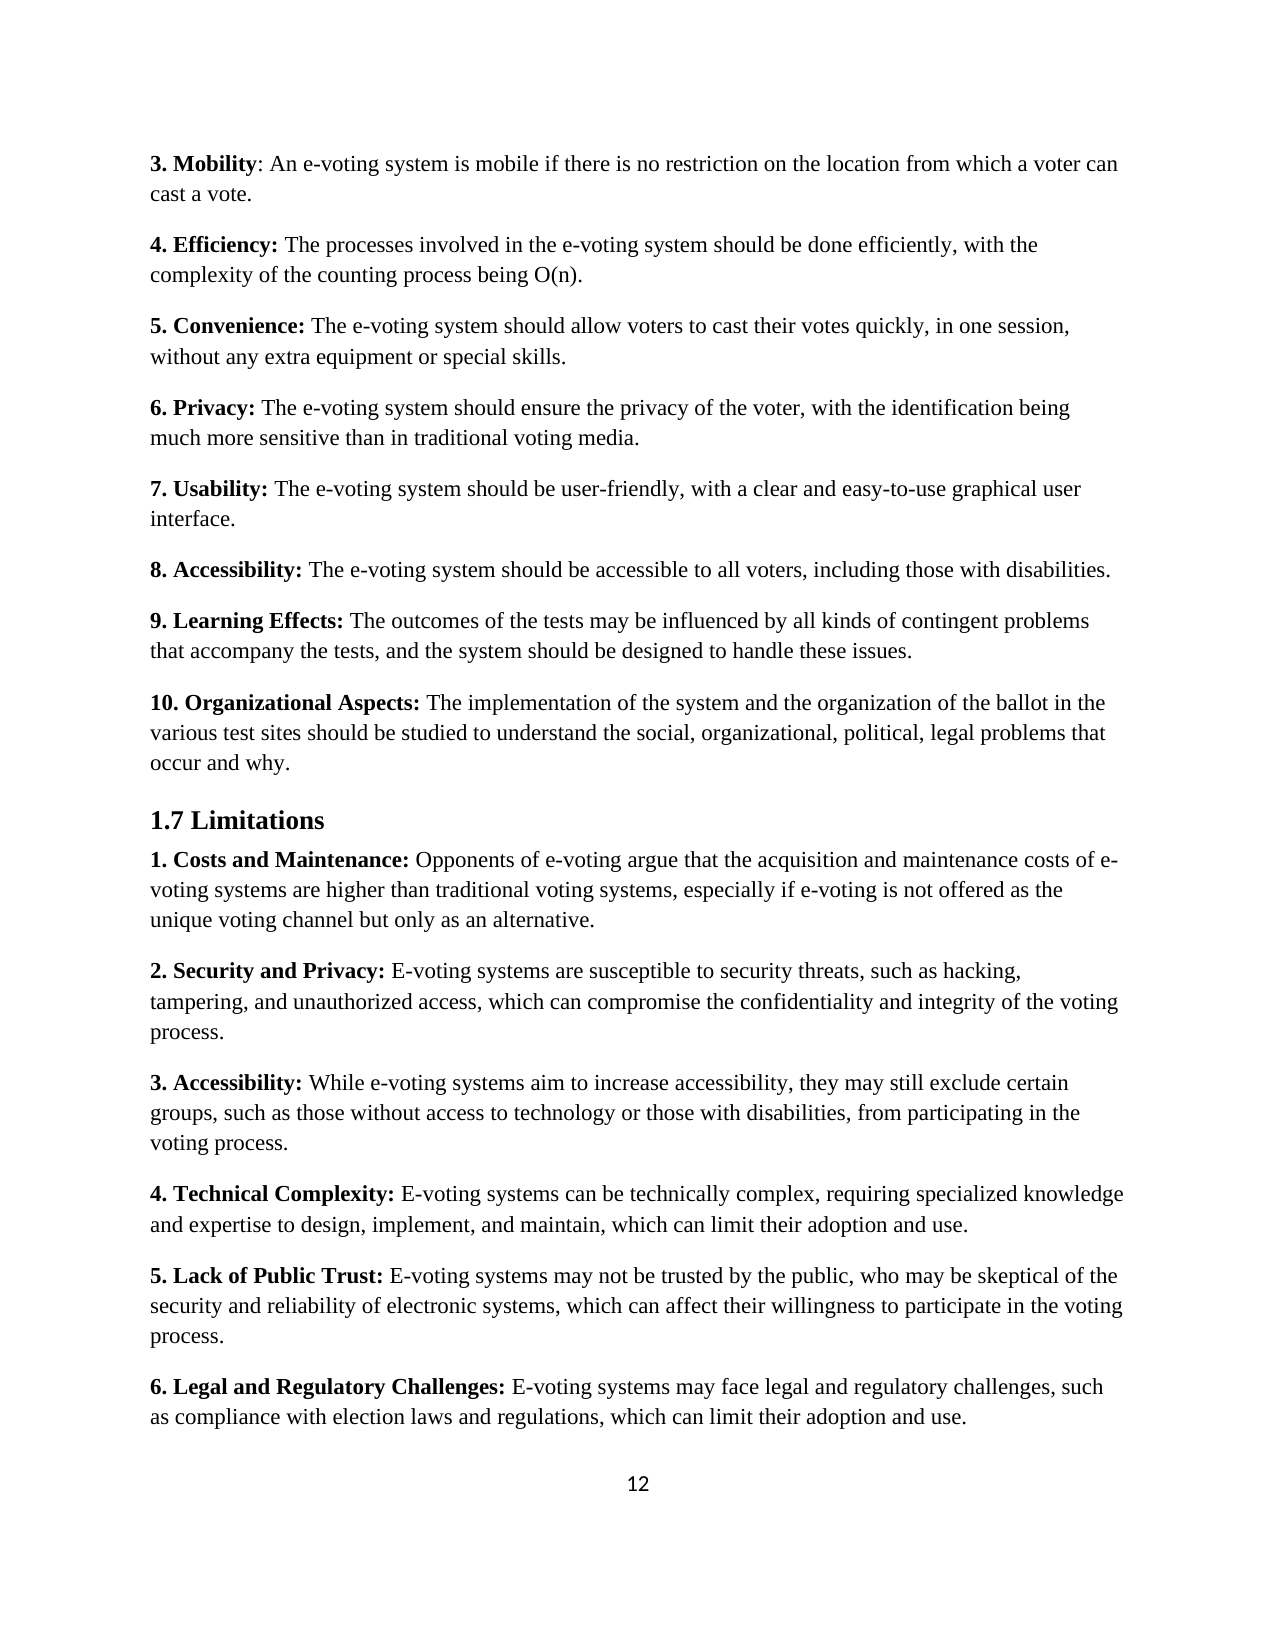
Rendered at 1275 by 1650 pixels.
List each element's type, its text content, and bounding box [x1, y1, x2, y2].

text 6. Legal and Regulatory Challenges: E-voting systems may face legal and regulatory challenges, such as compliance with election laws and regulations, which can limit their adoption and use. [150, 1373, 1125, 1430]
text 3. Mobility: An e-voting system is mobile if there is no restriction on the location from which a voter can cast a vote. [150, 150, 1125, 207]
text 1. Costs and Maintenance: Opponents of e-voting argue that the acquisition and maintenance costs of e-voting systems are higher than traditional voting systems, especially if e-voting is not offered as the unique voting channel but only as an alternative. [150, 846, 1125, 933]
text 8. Accessibility: The e-voting system should be accessible to all voters, including those with disabilities. [150, 556, 1125, 583]
text 5. Lack of Public Trust: E-voting systems may not be trusted by the public, who may be skeptical of the security and reliability of electronic systems, which can affect their willingness to participate in the voting process. [150, 1262, 1125, 1348]
text 7. Usability: The e-voting system should be user-friendly, with a clear and easy-to-use graphical user interface. [150, 475, 1125, 532]
text 4. Efficiency: The processes involved in the e-voting system should be done efficiently, with the complexity of the counting process being O(n). [150, 231, 1125, 288]
subtitle 1.7 Limitations [150, 804, 1125, 835]
text 9. Learning Effects: The outcomes of the tests may be influenced by all kinds of contingent problems that accompany the tests, and the system should be designed to handle these issues. [150, 607, 1125, 664]
text 10. Organizational Aspects: The implementation of the system and the organization of the ballot in the various test sites should be studied to understand the social, organizational, political, legal problems that occur and why. [150, 688, 1125, 775]
text 2. Security and Privacy: E-voting systems are susceptible to security threats, such as hacking, tampering, and unauthorized access, which can compromise the confidentiality and integrity of the voting process. [150, 958, 1125, 1044]
text 4. Technical Complexity: E-voting systems can be technically complex, requiring specialized knowledge and expertise to design, implement, and maintain, which can limit their adoption and use. [150, 1181, 1125, 1237]
text 5. Convenience: The e-voting system should allow voters to cast their votes quickly, in one session, without any extra equipment or special skills. [150, 312, 1125, 369]
text 6. Privacy: The e-voting system should ensure the privacy of the voter, with the identification being much more sensitive than in traditional voting media. [150, 394, 1125, 450]
text 3. Accessibility: While e-voting systems aim to increase accessibility, they may still exclude certain groups, such as those without access to technology or those with disabilities, from participating in the voting process. [150, 1069, 1125, 1156]
